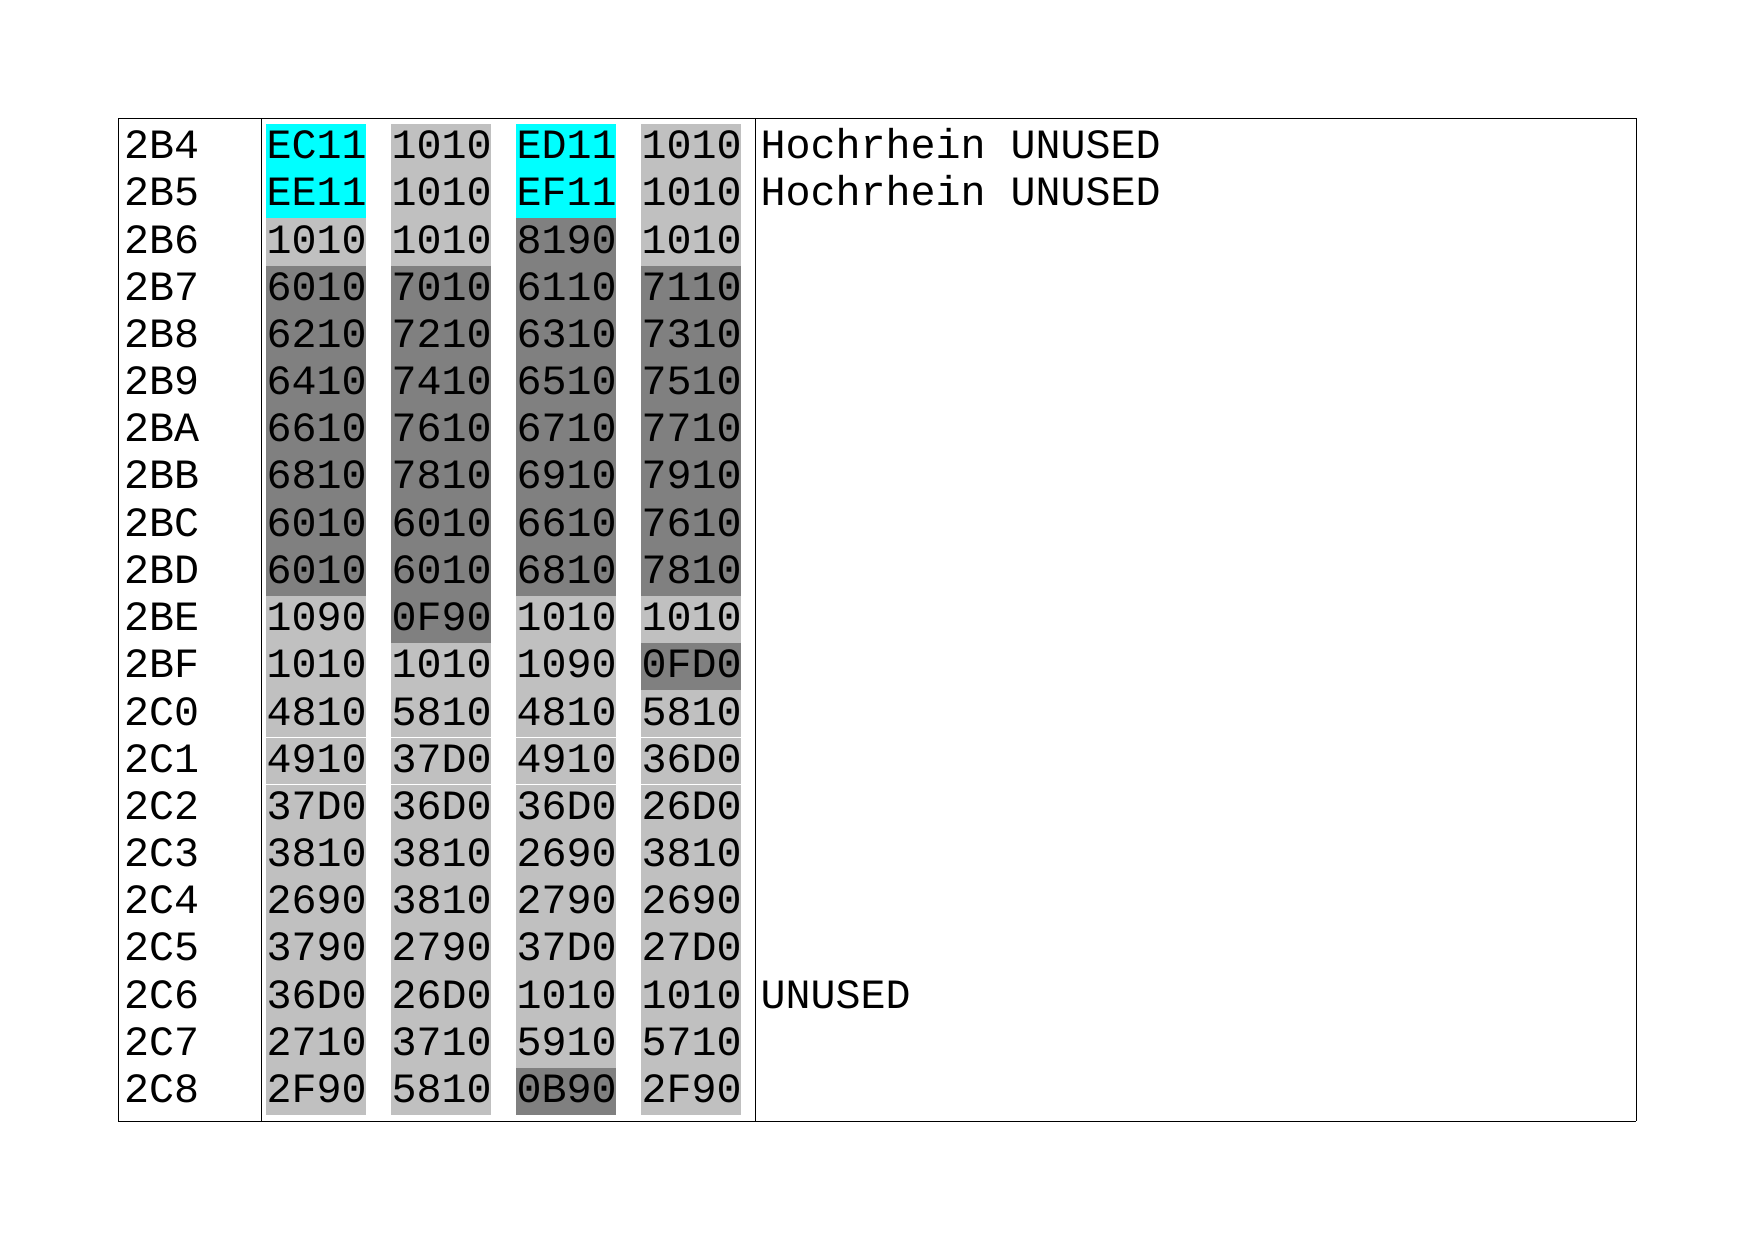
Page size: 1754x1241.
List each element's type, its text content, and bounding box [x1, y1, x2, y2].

table_header 2B4 2B5 2B6 2B7 2B8 2B9 2BA 2BB 2BC 2BD 2BE 2BF 2C0 2C1 2C2 2C3 2C4 2C5 2C6 2C7 2C8 [119, 119, 261, 1121]
table_header Hochrhein UNUSED Hochrhein UNUSED UNUSED [756, 119, 1636, 1121]
table_header EC11 1010 ED11 1010 EE11 1010 EF11 1010 1010 1010 8190 1010 6010 7010 6110 7110 6210 7210 6310 7310 6410 7410 6510 7510 6610 7610 6710 7710 6810 7810 6910 7910 6010 6010 6610 7610 6010 6010 6810 7810 1090 0F90 1010 1010 1010 1010 1090 0FD0 4810 5810 4810 5810 4910 37D0 4910 36D0 37D0 36D0 36D0 26D0 3810 3810 2690 3810 2690 3810 2790 2690 3790 2790 37D0 27D0 36D0 26D0 1010 1010 2710 3710 5910 5710 2F90 5810 0B90 2F90 [262, 119, 755, 1121]
